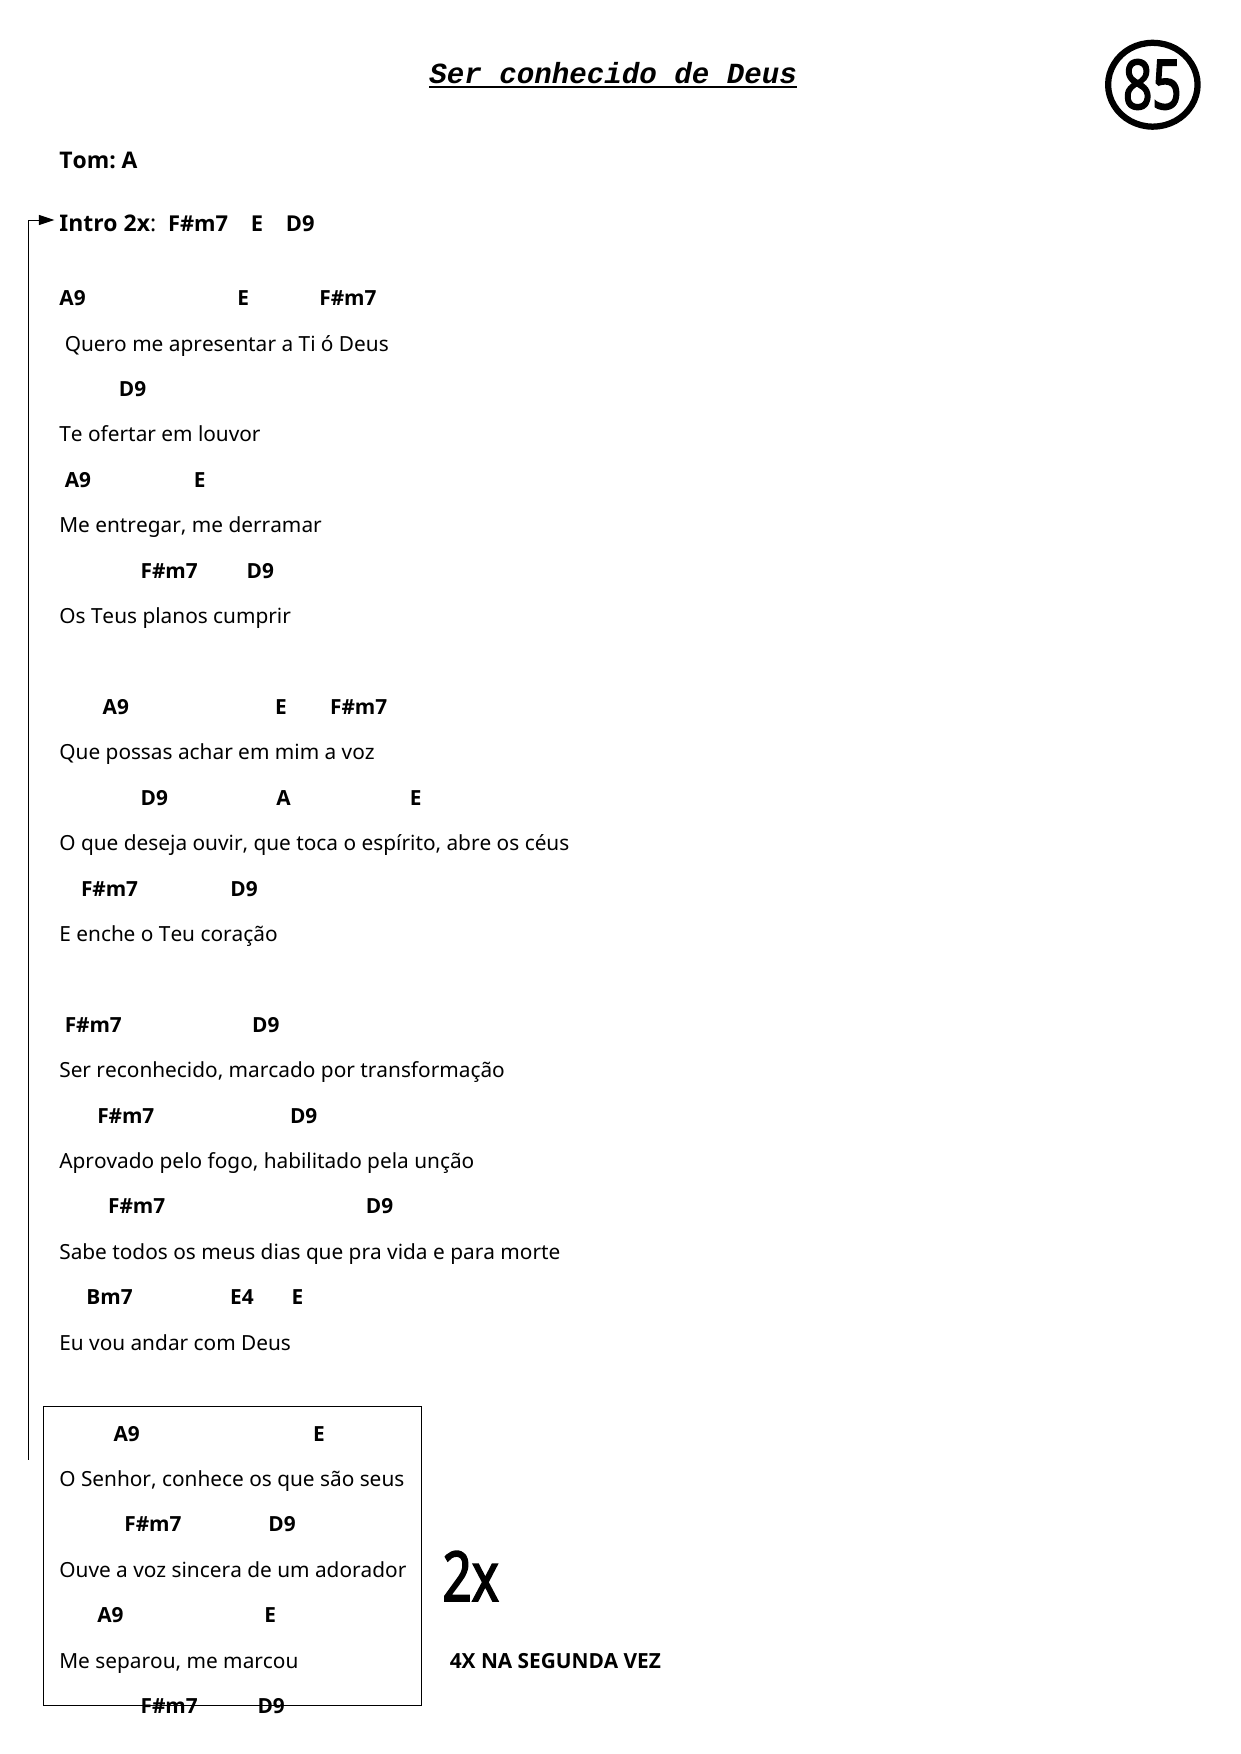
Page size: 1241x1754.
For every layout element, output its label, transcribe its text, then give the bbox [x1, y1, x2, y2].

text Ser reconhecido, marcado por transformação [59, 1055, 1167, 1084]
text E enche o Teu coração [59, 919, 1167, 947]
text O Senhor, conhece os que são seus [59, 1464, 421, 1492]
text Os Teus planos cumprir [59, 601, 1167, 629]
text [422, 1555, 462, 1583]
text Eu vou andar com Deus [59, 1328, 1167, 1356]
text F#m7 D9 [59, 874, 1167, 902]
text A9 E [59, 1600, 421, 1629]
text F#m7 D9 [59, 1101, 1167, 1129]
text Te ofertar em louvor [59, 419, 1167, 448]
text [422, 1509, 1167, 1538]
text Bm7 E4 E [59, 1282, 1167, 1311]
text O que deseja ouvir, que toca o espírito, abre os céus [59, 828, 1167, 857]
text Tom: A [59, 144, 1167, 175]
text [422, 1464, 1167, 1492]
text Intro 2x: F#m7 E D9 [59, 207, 1167, 238]
text Me separou, me marcou [59, 1646, 421, 1674]
text Me entregar, me derramar [59, 510, 1167, 539]
text A9 E F#m7 [59, 283, 1167, 312]
text F#m7 D9 [59, 1509, 421, 1538]
text 4X NA SEGUNDA VEZ [422, 1646, 1167, 1674]
text [422, 1600, 1167, 1629]
text Aprovado pelo fogo, habilitado pela unção [59, 1146, 1167, 1174]
text F#m7 D9 [59, 1010, 1167, 1038]
text Ouve a voz sincera de um adorador [59, 1555, 421, 1583]
text F#m7 D9 [59, 1691, 1167, 1719]
text Ser conhecido de Deus [59, 59, 1112, 92]
text D9 A E [59, 783, 1167, 811]
text F#m7 D9 [59, 556, 1167, 584]
text D9 [59, 374, 1167, 402]
text [1144, 59, 1167, 92]
text Quero me apresentar a Ti ó Deus [59, 329, 1167, 357]
text Que possas achar em mim a voz [59, 737, 1167, 766]
text [1112, 59, 1131, 92]
text Sabe todos os meus dias que pra vida e para morte [59, 1237, 1167, 1265]
text A9 E F#m7 [59, 692, 1167, 720]
text [422, 1419, 1167, 1447]
text [462, 1555, 1167, 1583]
text A9 E [59, 1419, 421, 1447]
text A9 E [59, 465, 1167, 493]
text F#m7 D9 [59, 1192, 1167, 1220]
